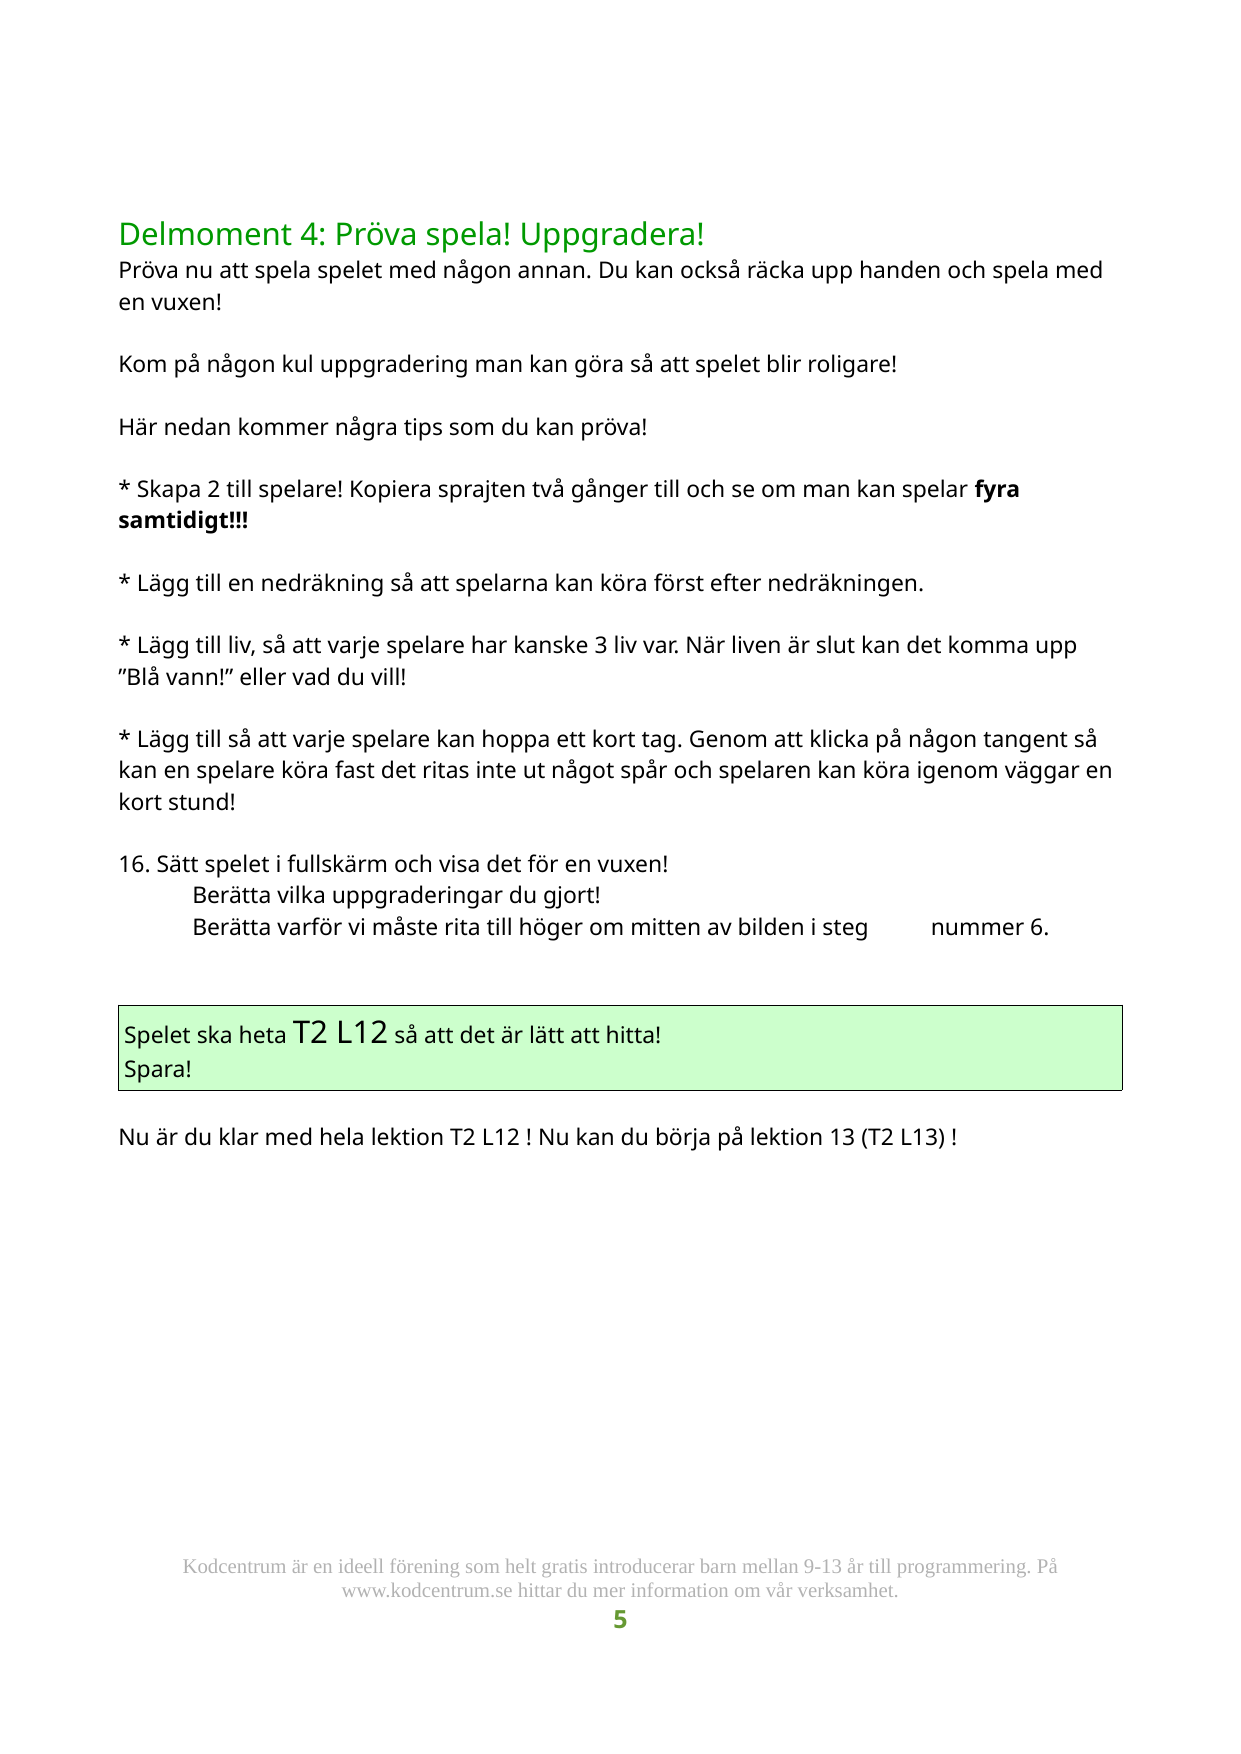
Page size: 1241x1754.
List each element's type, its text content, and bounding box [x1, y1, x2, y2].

text Kom på någon kul uppgradering man kan göra så att spelet blir roligare! [118, 348, 1122, 379]
text 16. Sätt spelet i fullskärm och visa det för en vuxen! [118, 848, 1122, 879]
text Delmoment 4: Pröva spela! Uppgradera! [118, 212, 1122, 254]
text * Lägg till en nedräkning så att spelarna kan köra först efter nedräkningen. [118, 567, 1122, 598]
text * Lägg till så att varje spelare kan hoppa ett kort tag. Genom att klicka på någon tangent så kan en spelare köra fast det ritas inte ut något spår och spelaren kan köra igenom väggar en kort stund! [118, 723, 1122, 817]
text * Lägg till liv, så att varje spelare har kanske 3 liv var. När liven är slut kan det komma upp ”Blå vann!” eller vad du vill! [118, 629, 1122, 692]
table_header Spelet ska heta T2 L12 så att det är lätt att hitta! Spara! [119, 1006, 1122, 1090]
text Nu är du klar med hela lektion T2 L12 ! Nu kan du börja på lektion 13 (T2 L13) ! [118, 1121, 1122, 1152]
text * Skapa 2 till spelare! Kopiera sprajten två gånger till och se om man kan spelar fyra samtidigt!!! [118, 473, 1122, 536]
text Pröva nu att spela spelet med någon annan. Du kan också räcka upp handen och spela med en vuxen! [118, 254, 1122, 317]
text Här nedan kommer några tips som du kan pröva! [118, 411, 1122, 442]
text Berätta vilka uppgraderingar du gjort! [118, 879, 1122, 911]
text Berätta varför vi måste rita till höger om mitten av bilden i steg nummer 6. [118, 911, 1122, 942]
